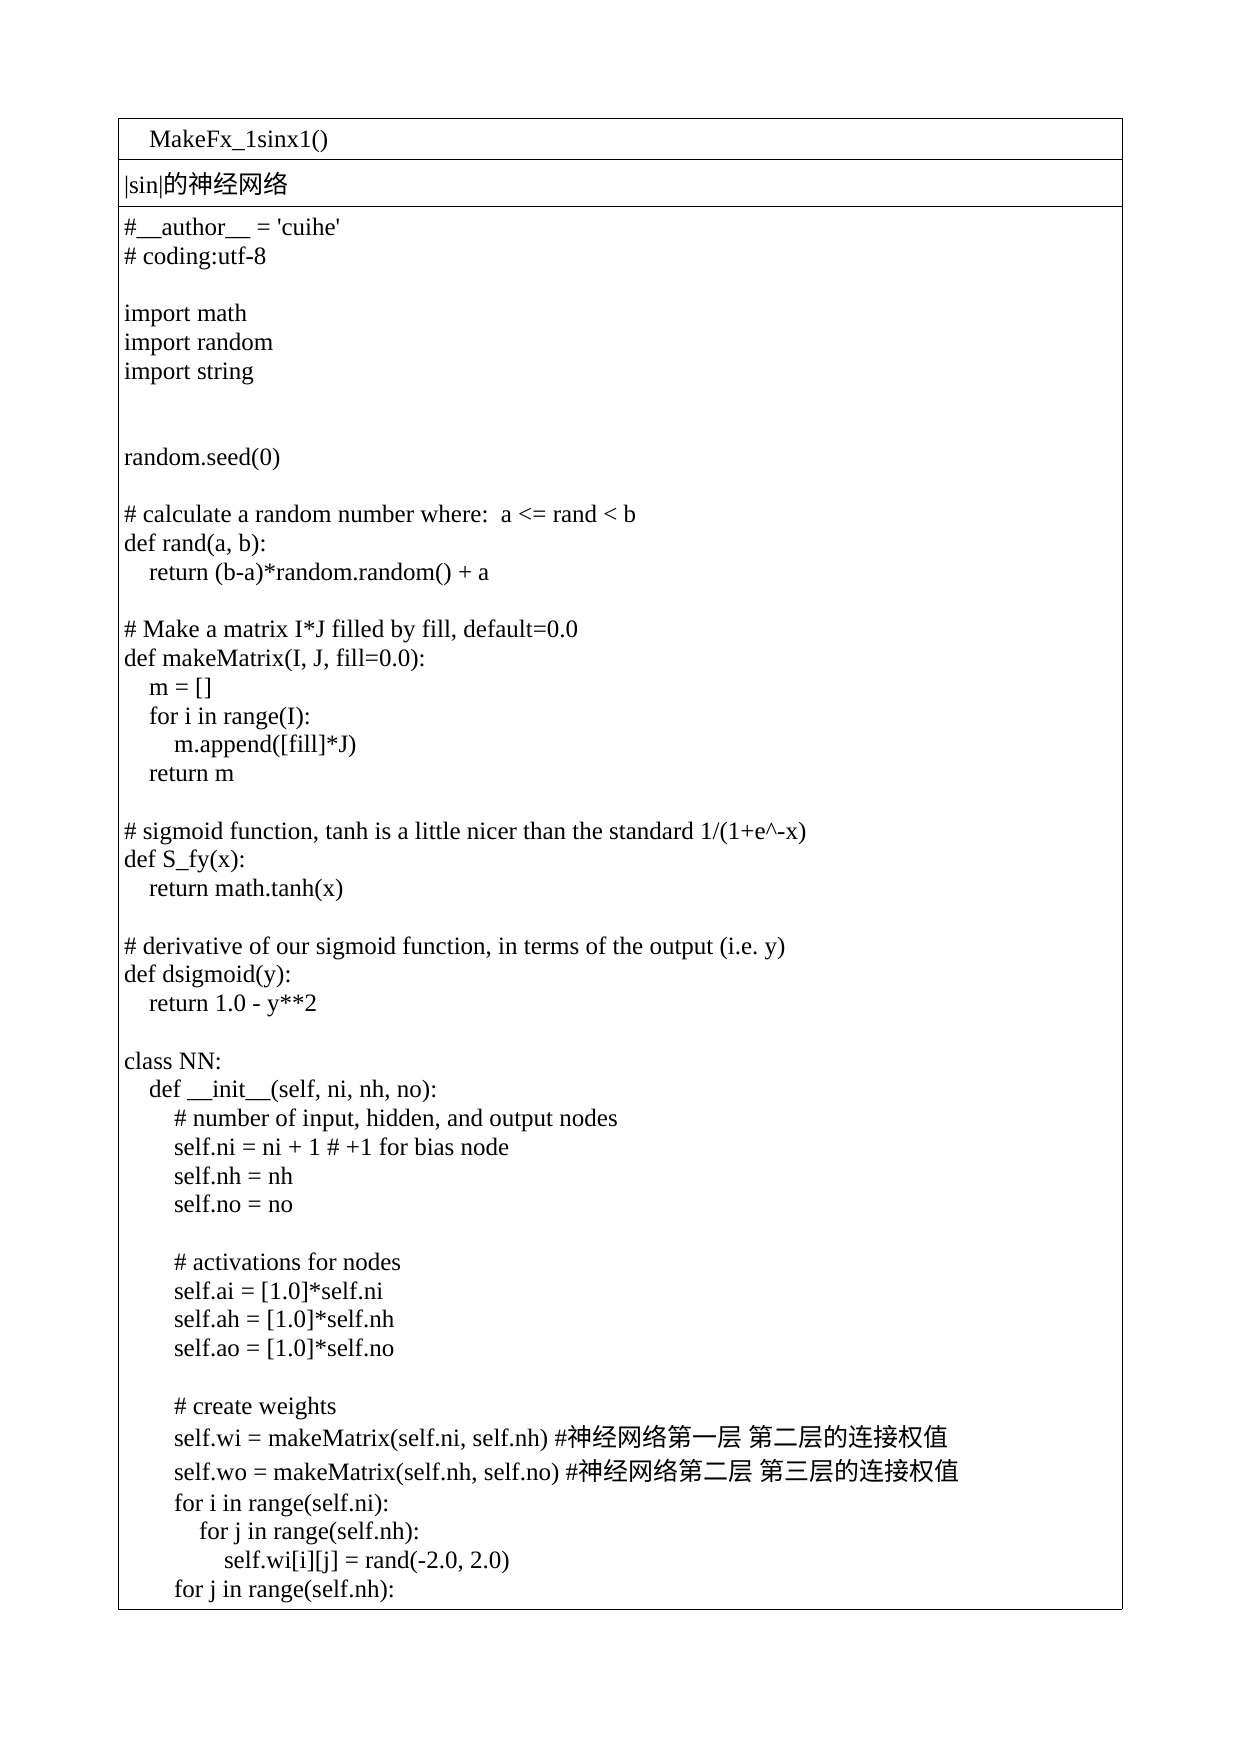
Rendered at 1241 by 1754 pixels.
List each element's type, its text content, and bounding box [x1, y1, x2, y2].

table_cell MakeFx_1sinx1() [119, 119, 1122, 158]
table_cell |sin|的神经网络 [119, 160, 1122, 206]
table_cell #__author__ = 'cuihe' # coding:utf-8 import math import random import string random.seed(0) # calculate a random number where: a <= rand < b def rand(a, b): return (b-a)*random.random() + a # Make a matrix I*J filled by fill, default=0.0 def makeMatrix(I, J, fill=0.0): m = [] for i in range(I): m.append([fill]*J) return m # sigmoid function, tanh is a little nicer than the standard 1/(1+e^-x) def S_fy(x): return math.tanh(x) # derivative of our sigmoid function, in terms of the output (i.e. y) def dsigmoid(y): return 1.0 - y**2 class NN: def __init__(self, ni, nh, no): # number of input, hidden, and output nodes self.ni = ni + 1 # +1 for bias node self.nh = nh self.no = no # activations for nodes self.ai = [1.0]*self.ni self.ah = [1.0]*self.nh self.ao = [1.0]*self.no # create weights self.wi = makeMatrix(self.ni, self.nh) #神经网络第一层 第二层的连接权值 self.wo = makeMatrix(self.nh, self.no) #神经网络第二层 第三层的连接权值 for i in range(self.ni): for j in range(self.nh): self.wi[i][j] = rand(-2.0, 2.0) for j in range(self.nh): [119, 207, 1122, 1608]
